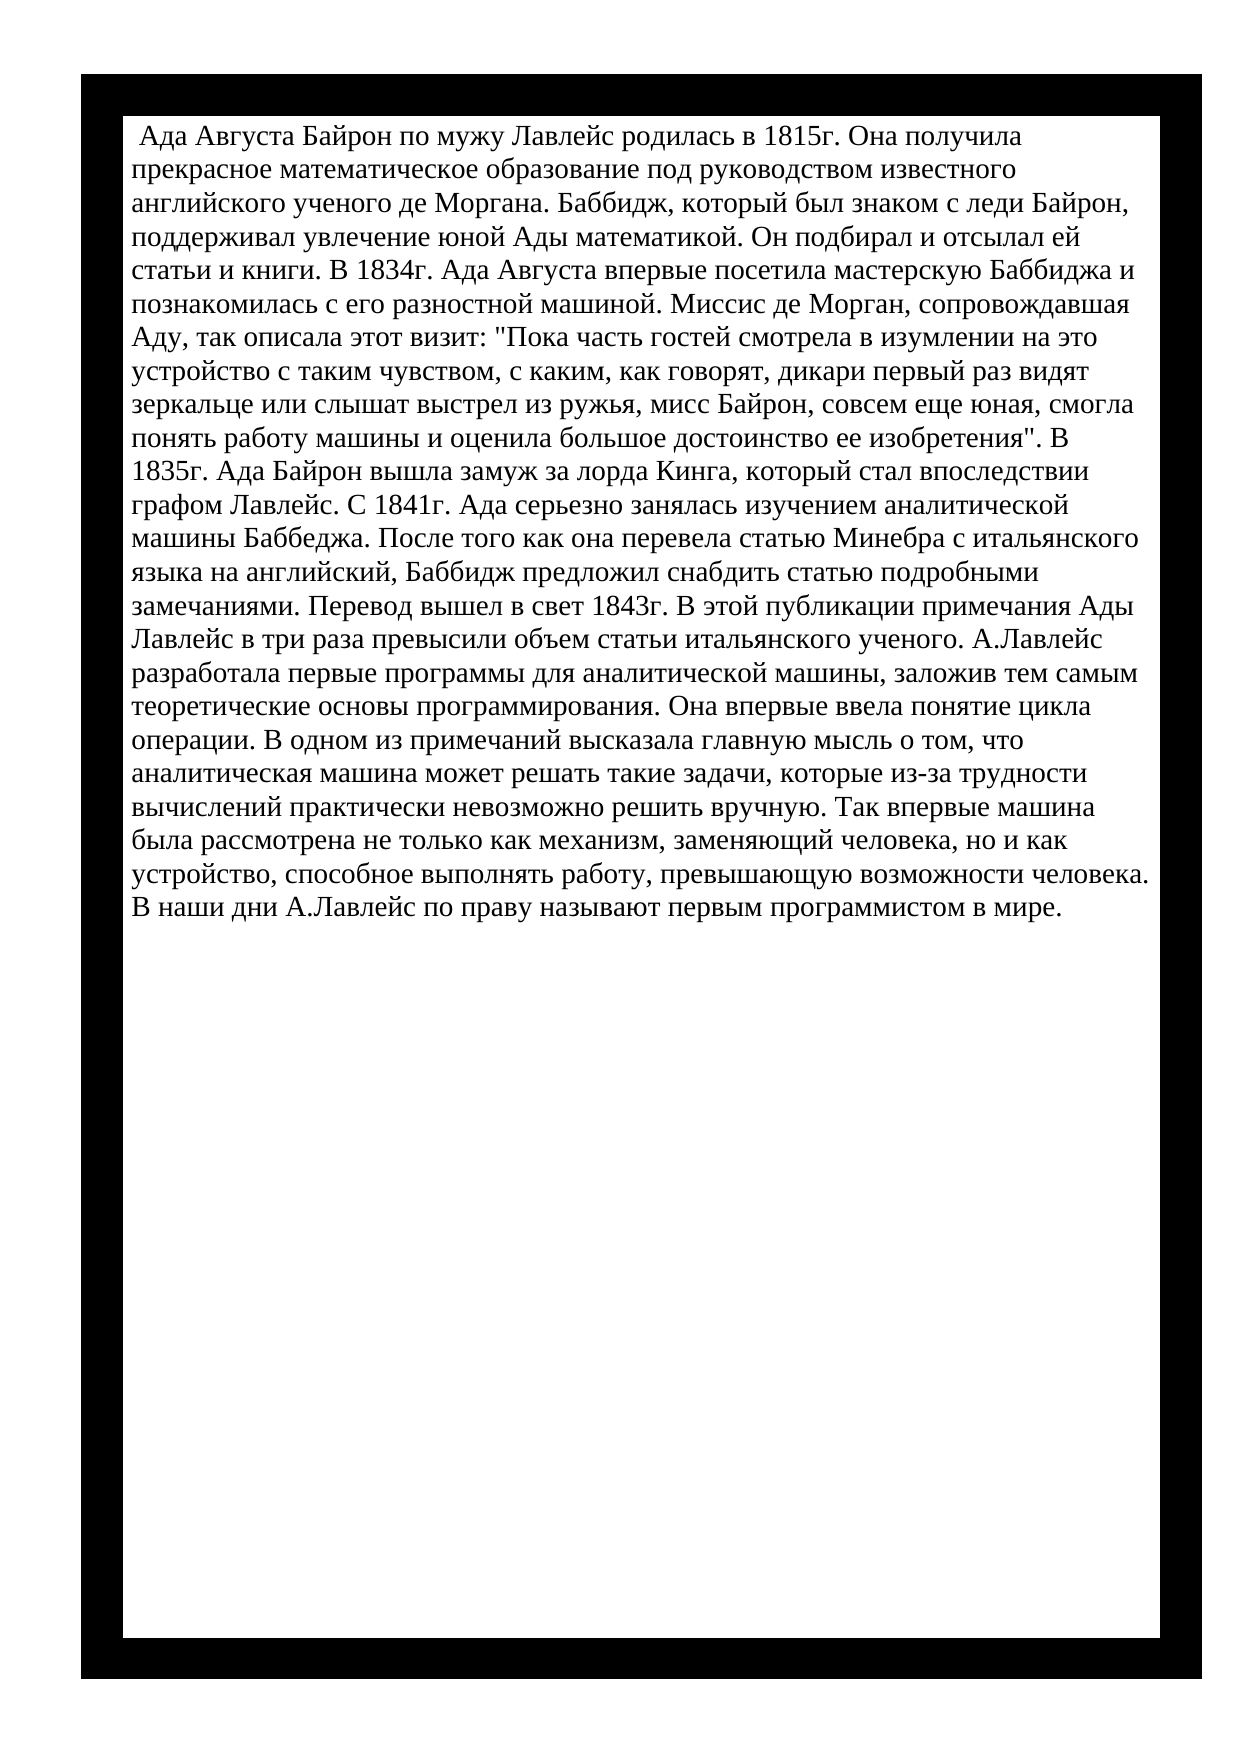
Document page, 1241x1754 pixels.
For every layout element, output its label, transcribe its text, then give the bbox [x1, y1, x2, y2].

list Ада Августа Байрон по мужу Лавлейс родилась в 1815г. Она получила прекрасное математическое образование под руководством известного английского ученого де Моргана. Баббидж, который был знаком с леди Байрон, поддерживал увлечение юной Ады математикой. Он подбирал и отсылал ей статьи и книги. В 1834г. Ада Августа впервые посетила мастерскую Баббиджа и познакомилась с его разностной машиной. Миссис де Морган, сопровождавшая Аду, так описала этот визит: "Пока часть гостей смотрела в изумлении на это устройство с таким чувством, с каким, как говорят, дикари первый раз видят зеркальце или слышат выстрел из ружья, мисс Байрон, совсем еще юная, смогла понять работу машины и оценила большое достоинство ее изобретения". В 1835г. Ада Байрон вышла замуж за лорда Кинга, который стал впоследствии графом Лавлейс. С 1841г. Ада серьезно занялась изучением аналитической машины Баббеджа. После того как она перевела статью Минебра с итальянского языка на английский, Баббидж предложил снабдить статью подробными замечаниями. Перевод вышел в свет 1843г. В этой публикации примечания Ады Лавлейс в три раза превысили объем статьи итальянского ученого. А.Лавлейс разработала первые программы для аналитической машины, заложив тем самым теоретические основы программирования. Она впервые ввела понятие цикла операции. В одном из примечаний высказала главную мысль о том, что аналитическая машина может решать такие задачи, которые из-за трудности вычислений практически невозможно решить вручную. Так впервые машина была рассмотрена не только как механизм, заменяющий человека, но и как устройство, способное выполнять работу, превышающую возможности человека. В наши дни А.Лавлейс по праву называют первым программистом в мире. [131, 118, 1152, 923]
